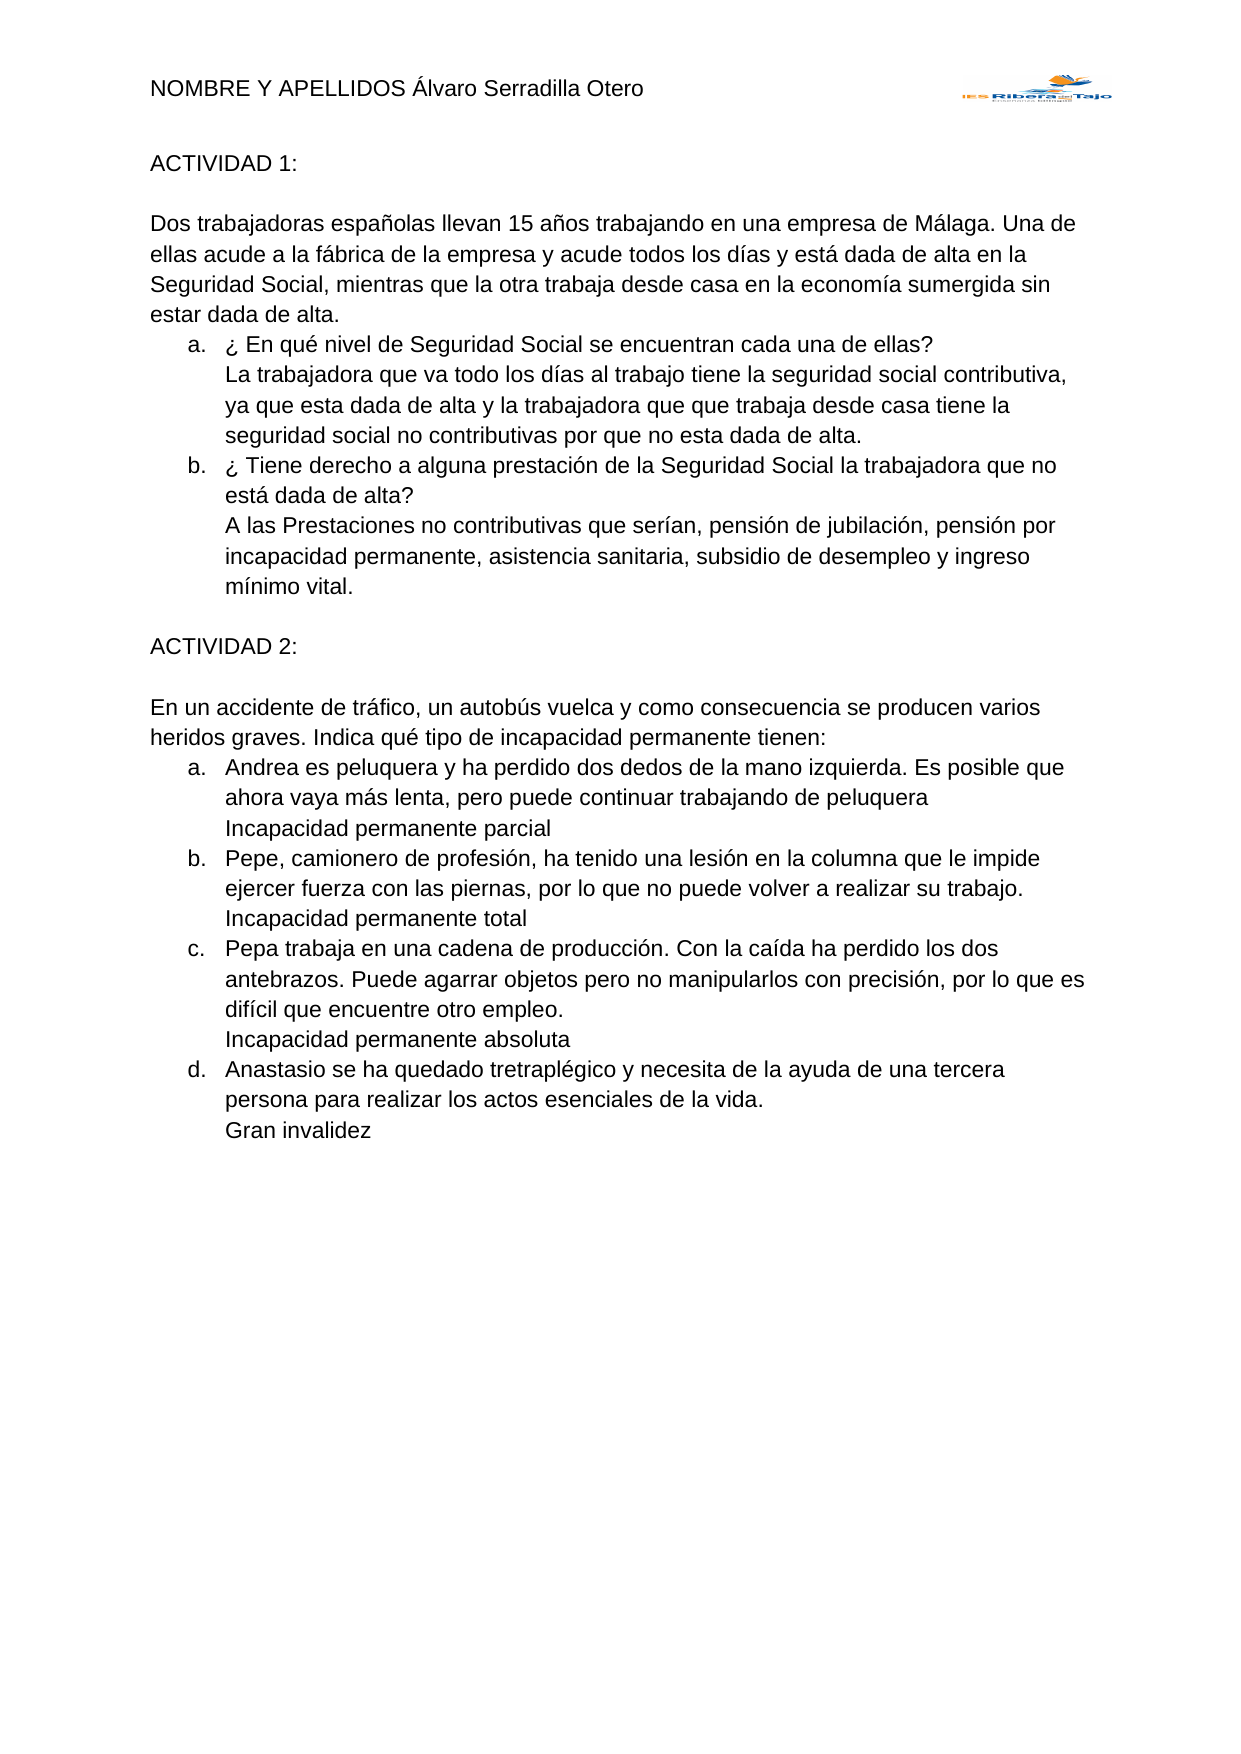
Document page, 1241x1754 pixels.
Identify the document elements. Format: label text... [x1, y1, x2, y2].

picture [962, 75, 1112, 102]
list Pepa trabaja en una cadena de producción. Con la caída ha perdido los dos antebrazos. Puede agarrar objetos pero no manipularlos con precisión, por lo que es difícil que encuentre otro empleo. [187, 935, 1090, 1022]
text Dos trabajadoras españolas llevan 15 años trabajando en una empresa de Málaga. Una de ellas acude a la fábrica de la empresa y acude todos los días y está dada de alta en la Seguridad Social, mientras que la otra trabaja desde casa en la economía sumergida sin estar dada de alta. [150, 210, 1090, 327]
list Incapacidad permanente absoluta [187, 1026, 1090, 1052]
list ¿ Tiene derecho a alguna prestación de la Seguridad Social la trabajadora que no está dada de alta? [187, 452, 1090, 509]
list Andrea es peluquera y ha perdido dos dedos de la mano izquierda. Es posible que ahora vaya más lenta, pero puede continuar trabajando de peluquera [187, 754, 1090, 811]
text ACTIVIDAD 2: [150, 633, 1090, 660]
list ¿ En qué nivel de Seguridad Social se encuentran cada una de ellas? [187, 331, 1090, 358]
list Incapacidad permanente total [187, 905, 1090, 932]
list Incapacidad permanente parcial [187, 814, 1090, 841]
list Gran invalidez [187, 1117, 1090, 1143]
list Anastasio se ha quedado tretraplégico y necesita de la ayuda de una tercera persona para realizar los actos esenciales de la vida. [187, 1056, 1090, 1113]
list A las Prestaciones no contributivas que serían, pensión de jubilación, pensión por incapacidad permanente, asistencia sanitaria, subsidio de desempleo y ingreso mínimo vital. [187, 512, 1090, 599]
text ACTIVIDAD 1: [150, 150, 1090, 176]
text En un accidente de tráfico, un autobús vuelca y como consecuencia se producen varios heridos graves. Indica qué tipo de incapacidad permanente tienen: [150, 694, 1090, 750]
list Pepe, camionero de profesión, ha tenido una lesión en la columna que le impide ejercer fuerza con las piernas, por lo que no puede volver a realizar su trabajo. [187, 845, 1090, 901]
list La trabajadora que va todo los días al trabajo tiene la seguridad social contributiva, ya que esta dada de alta y la trabajadora que que trabaja desde casa tiene la seguridad social no contributivas por que no esta dada de alta. [187, 361, 1090, 448]
